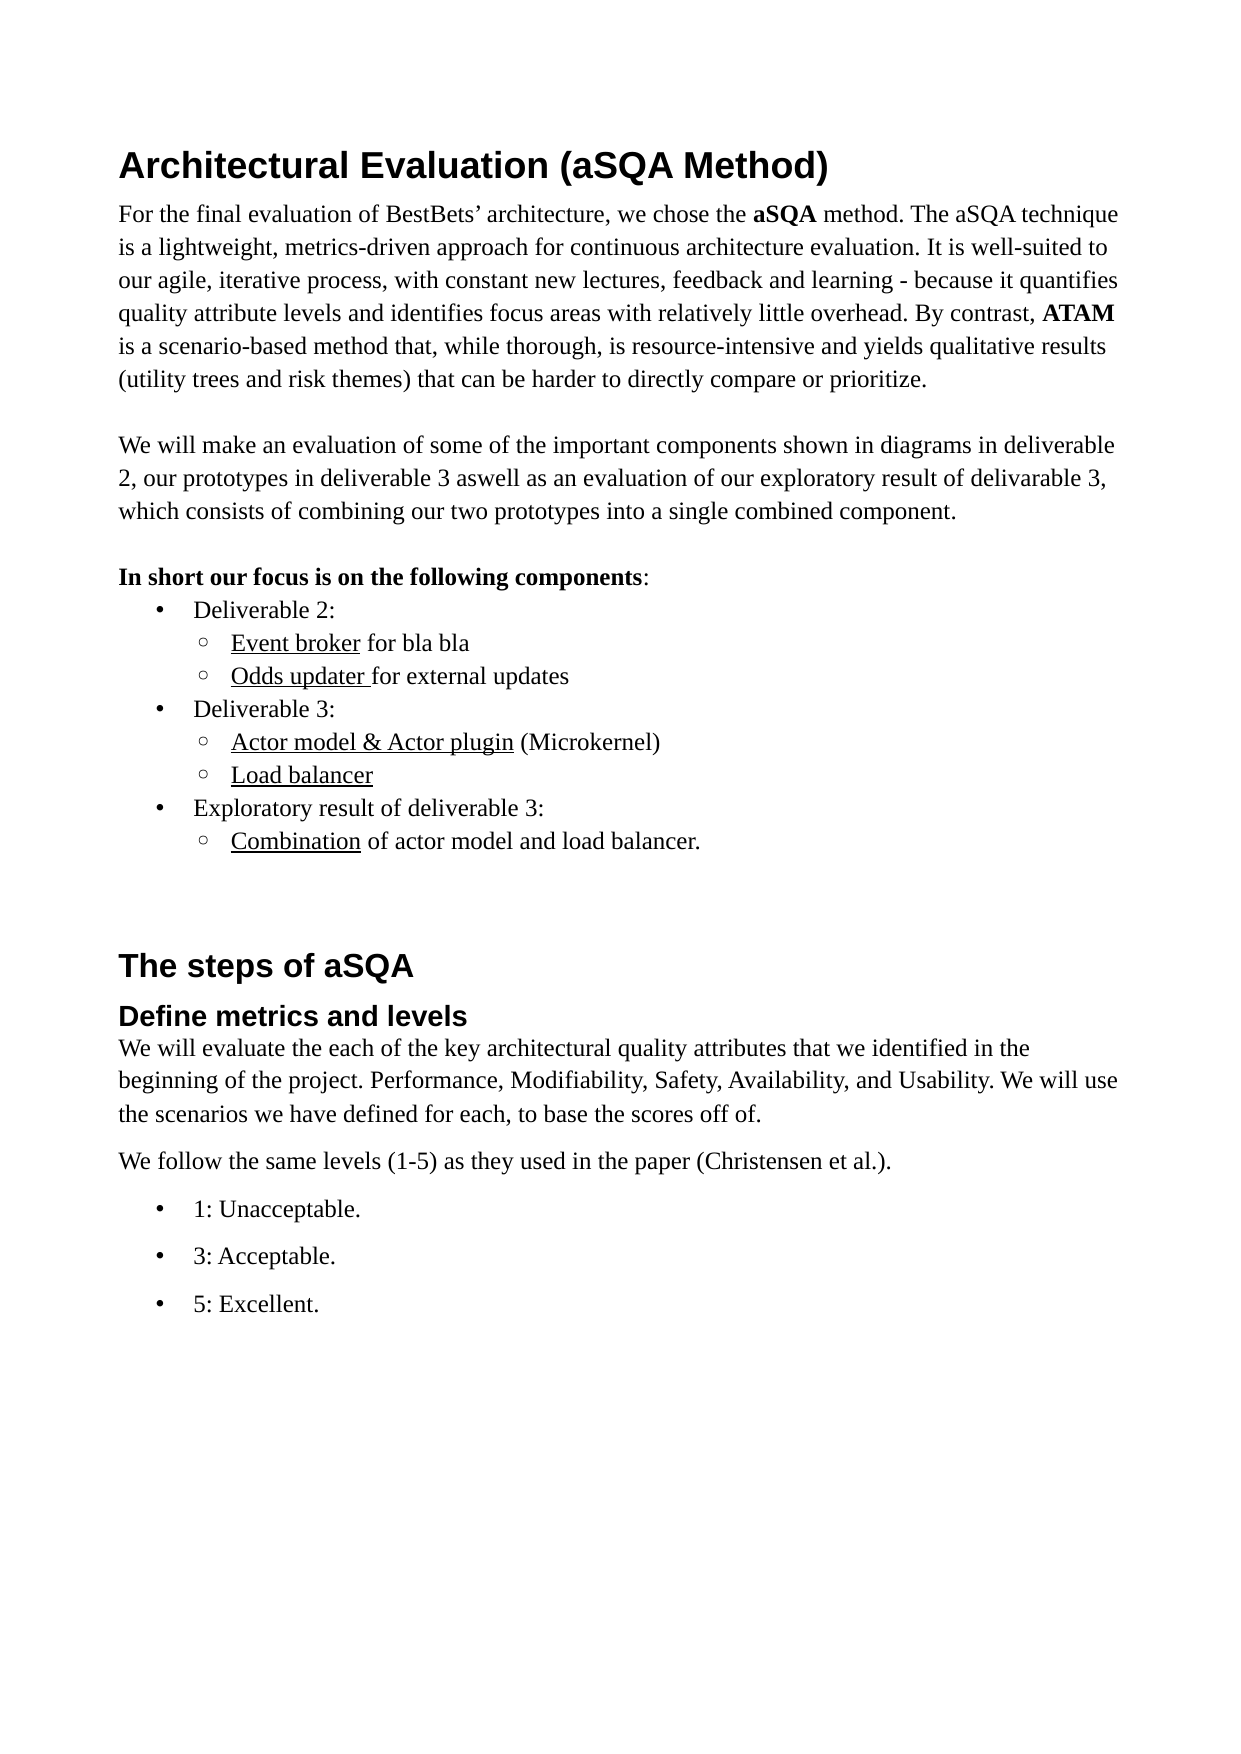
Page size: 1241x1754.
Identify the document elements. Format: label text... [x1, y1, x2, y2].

text We will make an evaluation of some of the important components shown in diagrams in deliverable 2, our prototypes in deliverable 3 aswell as an evaluation of our exploratory result of delivarable 3, which consists of combining our two prototypes into a single combined component. [118, 430, 1122, 525]
subtitle Define metrics and levels [118, 999, 1122, 1033]
text We follow the same levels (1-5) as they used in the paper (Christensen et al.). [118, 1146, 1122, 1175]
list 1: Unacceptable. [156, 1194, 1122, 1223]
list 5: Excellent. [156, 1289, 1122, 1318]
list Event broker for bla bla [193, 628, 1122, 657]
list Load balancer [193, 760, 1122, 789]
list Deliverable 2: [156, 595, 1122, 624]
list 3: Acceptable. [156, 1241, 1122, 1270]
subtitle The steps of aSQA [118, 946, 1122, 984]
text In short our focus is on the following components: [118, 562, 1122, 591]
list Actor model & Actor plugin (Microkernel) [193, 727, 1122, 756]
subtitle Architectural Evaluation (aSQA Method) [118, 143, 1122, 186]
text We will evaluate the each of the key architectural quality attributes that we identified in the beginning of the project. Performance, Modifiability, Safety, Availability, and Usability. We will use the scenarios we have defined for each, to base the scores off of. [118, 1033, 1122, 1127]
text For the final evaluation of BestBets’ architecture, we chose the aSQA method. The aSQA technique is a lightweight, metrics-driven approach for continuous architecture evaluation. It is well-suited to our agile, iterative process, with constant new lectures, feedback and learning - because it quantifies quality attribute levels and identifies focus areas with relatively little overhead. By contrast, ATAM is a scenario-based method that, while thorough, is resource-intensive and yields qualitative results (utility trees and risk themes) that can be harder to directly compare or prioritize. [118, 199, 1122, 393]
list Odds updater for external updates [193, 661, 1122, 690]
list Combination of actor model and load balancer. [193, 826, 1122, 855]
list Exploratory result of deliverable 3: [156, 793, 1122, 822]
list Deliverable 3: [156, 694, 1122, 723]
